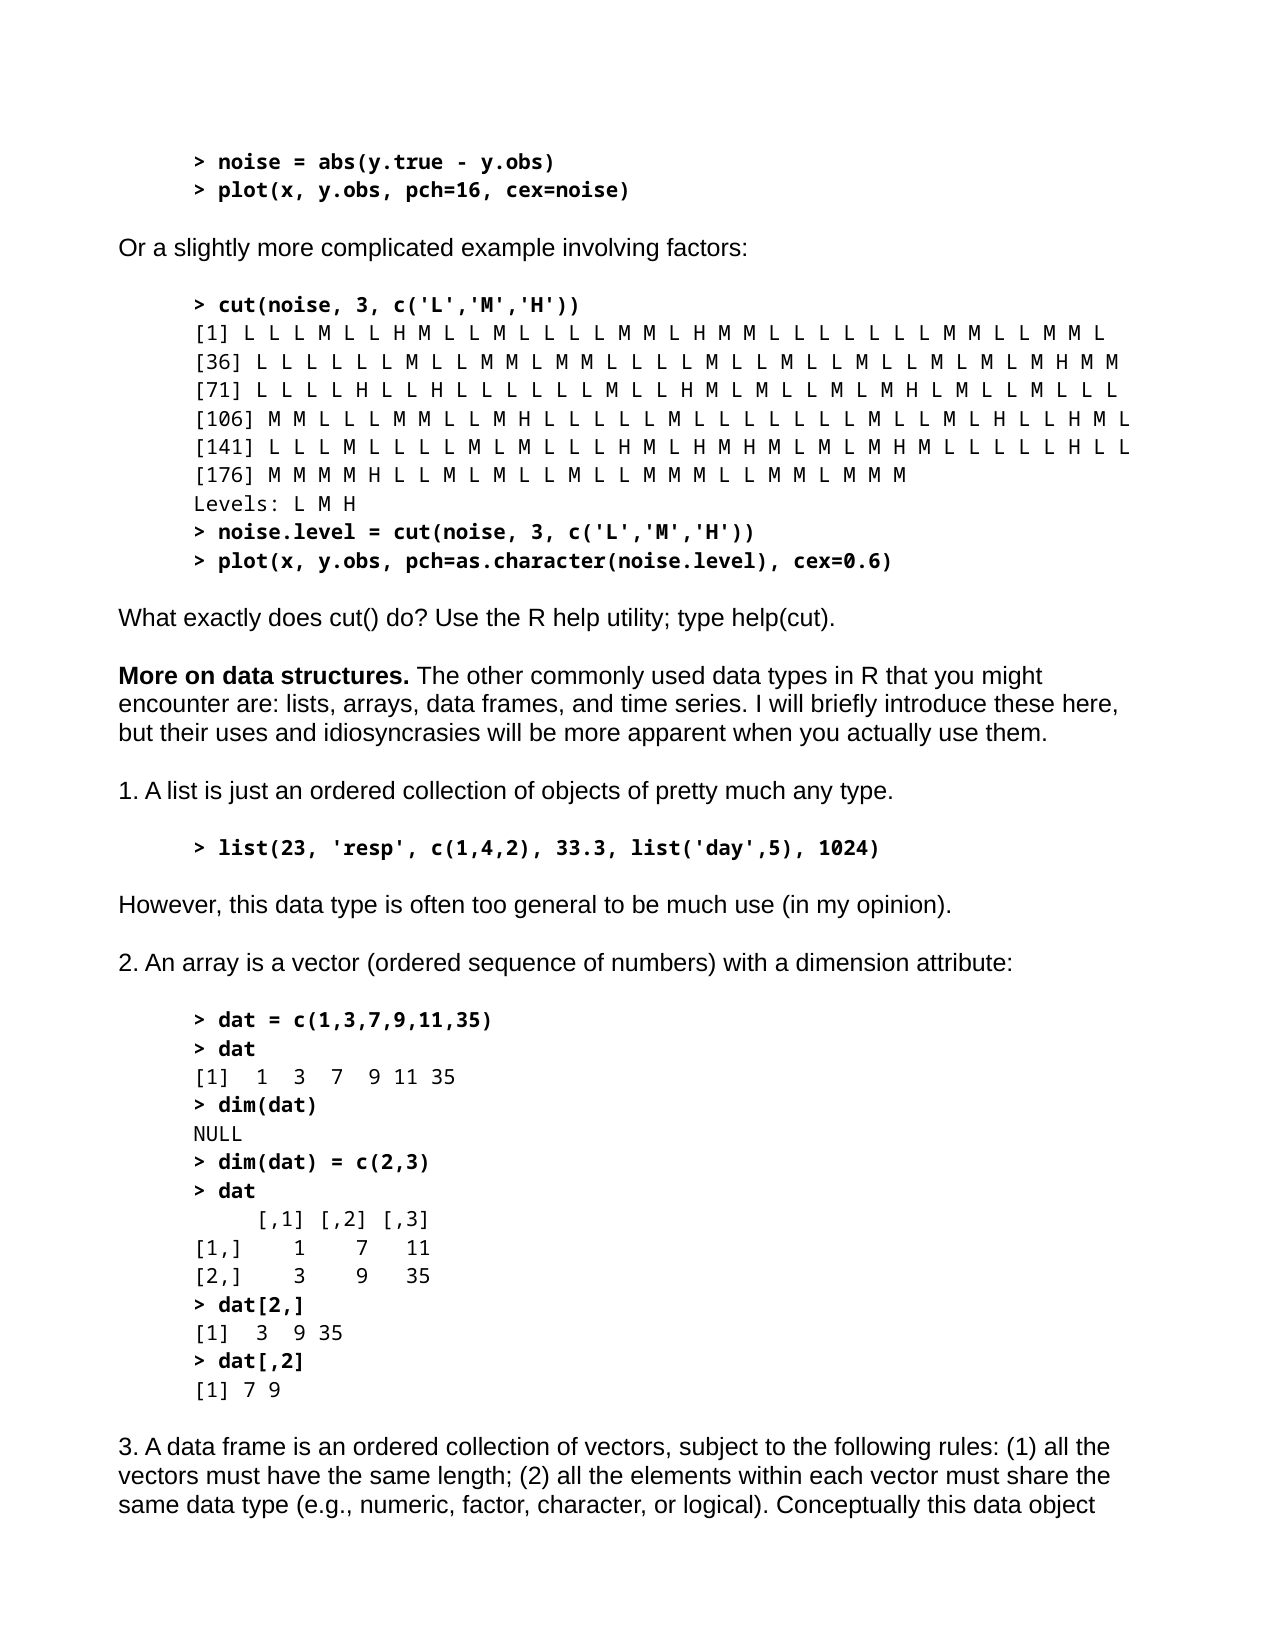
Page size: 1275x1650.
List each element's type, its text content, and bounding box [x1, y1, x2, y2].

text [1] 7 9 [193, 1375, 1157, 1403]
text 1. A list is just an ordered collection of objects of pretty much any type. [118, 776, 1157, 804]
text > dim(dat) = c(2,3) [193, 1147, 1157, 1176]
text NULL [193, 1119, 1157, 1147]
text [36] L L L L L L M L L M M L M M L L L L M L L M L L M L L M L M L M H M M [193, 347, 1157, 375]
text > dim(dat) [193, 1091, 1157, 1119]
text Or a slightly more complicated example involving factors: [118, 232, 1157, 261]
text [71] L L L L H L L H L L L L L L M L L H M L M L L M L M H L M L L M L L L [193, 375, 1157, 404]
text [,1] [,2] [,3] [193, 1204, 1157, 1233]
text > plot(x, y.obs, pch=16, cex=noise) [193, 175, 1157, 204]
text 3. A data frame is an ordered collection of vectors, subject to the following rules: (1) all the [118, 1432, 1157, 1461]
text > dat[,2] [193, 1347, 1157, 1375]
text > dat = c(1,3,7,9,11,35) [193, 1005, 1157, 1034]
text same data type (e.g., numeric, factor, character, or logical). Conceptually this data object [118, 1490, 1157, 1518]
text Levels: L M H [193, 489, 1157, 517]
text [1,] 1 7 11 [193, 1233, 1157, 1261]
text [1] L L L M L L H M L L M L L L L M M L H M M L L L L L L L M M L L M M L [193, 318, 1157, 347]
text More on data structures. The other commonly used data types in R that you might encounter are: lists, arrays, data frames, and time series. I will brieﬂy introduce these here, but their uses and idiosyncrasies will be more apparent when you actually use them. [118, 661, 1157, 747]
text 2. An array is a vector (ordered sequence of numbers) with a dimension attribute: [118, 948, 1157, 977]
text [106] M M L L L M M L L M H L L L L L M L L L L L L L M L L M L H L L H M L [193, 404, 1157, 432]
text However, this data type is often too general to be much use (in my opinion). [118, 890, 1157, 919]
text > dat[2,] [193, 1290, 1157, 1318]
text > cut(noise, 3, c('L','M','H')) [193, 290, 1157, 318]
text [1] 1 3 7 9 11 35 [193, 1062, 1157, 1091]
text > noise = abs(y.true - y.obs) [193, 147, 1157, 175]
text > plot(x, y.obs, pch=as.character(noise.level), cex=0.6) [193, 546, 1157, 574]
text > dat [193, 1176, 1157, 1204]
text > list(23, 'resp', c(1,4,2), 33.3, list('day',5), 1024) [193, 833, 1157, 862]
text What exactly does cut() do? Use the R help utility; type help(cut). [118, 603, 1157, 632]
text [176] M M M M H L L M L M L L M L L M M M L L M M L M M M [193, 461, 1157, 489]
text [141] L L L M L L L L M L M L L L H M L H M H M L M L M H M L L L L L H L L [193, 432, 1157, 461]
text > noise.level = cut(noise, 3, c('L','M','H')) [193, 517, 1157, 546]
text vectors must have the same length; (2) all the elements within each vector must share the [118, 1461, 1157, 1490]
text [2,] 3 9 35 [193, 1261, 1157, 1290]
text [1] 3 9 35 [193, 1318, 1157, 1347]
text > dat [193, 1034, 1157, 1062]
